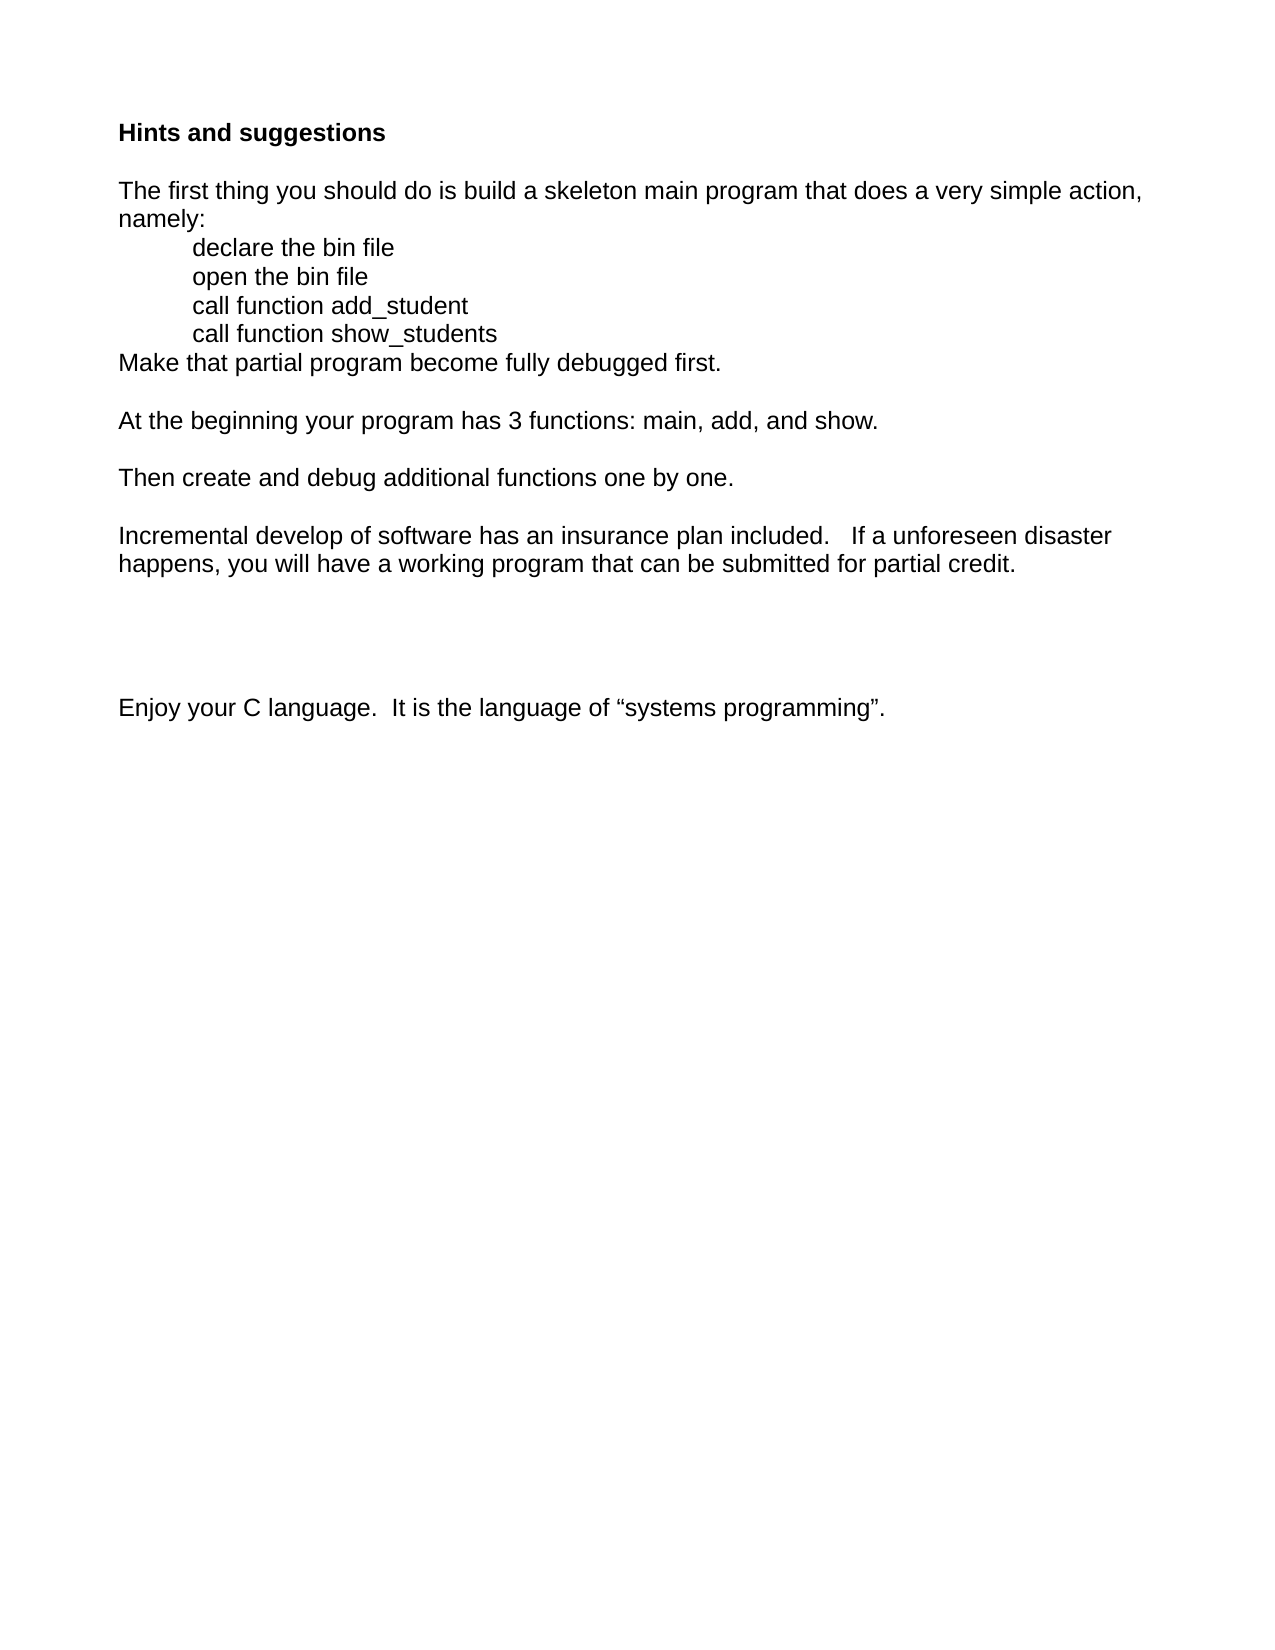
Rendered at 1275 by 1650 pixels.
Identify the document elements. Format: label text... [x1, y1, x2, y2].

text Incremental develop of software has an insurance plan included. If a unforeseen disaster happens, you will have a working program that can be submitted for partial credit. [118, 521, 1157, 578]
text Then create and debug additional functions one by one. [118, 463, 1157, 492]
text Enjoy your C language. It is the language of “systems programming”. [118, 693, 1157, 722]
text declare the bin file [118, 233, 1157, 262]
text open the bin file [118, 262, 1157, 291]
text call function add_student [118, 291, 1157, 319]
text call function show_students [118, 319, 1157, 348]
text At the beginning your program has 3 functions: main, add, and show. [118, 406, 1157, 434]
text Make that partial program become fully debugged first. [118, 348, 1157, 377]
text The first thing you should do is build a skeleton main program that does a very simple action, namely: [118, 176, 1157, 233]
text Hints and suggestions [118, 118, 1157, 147]
